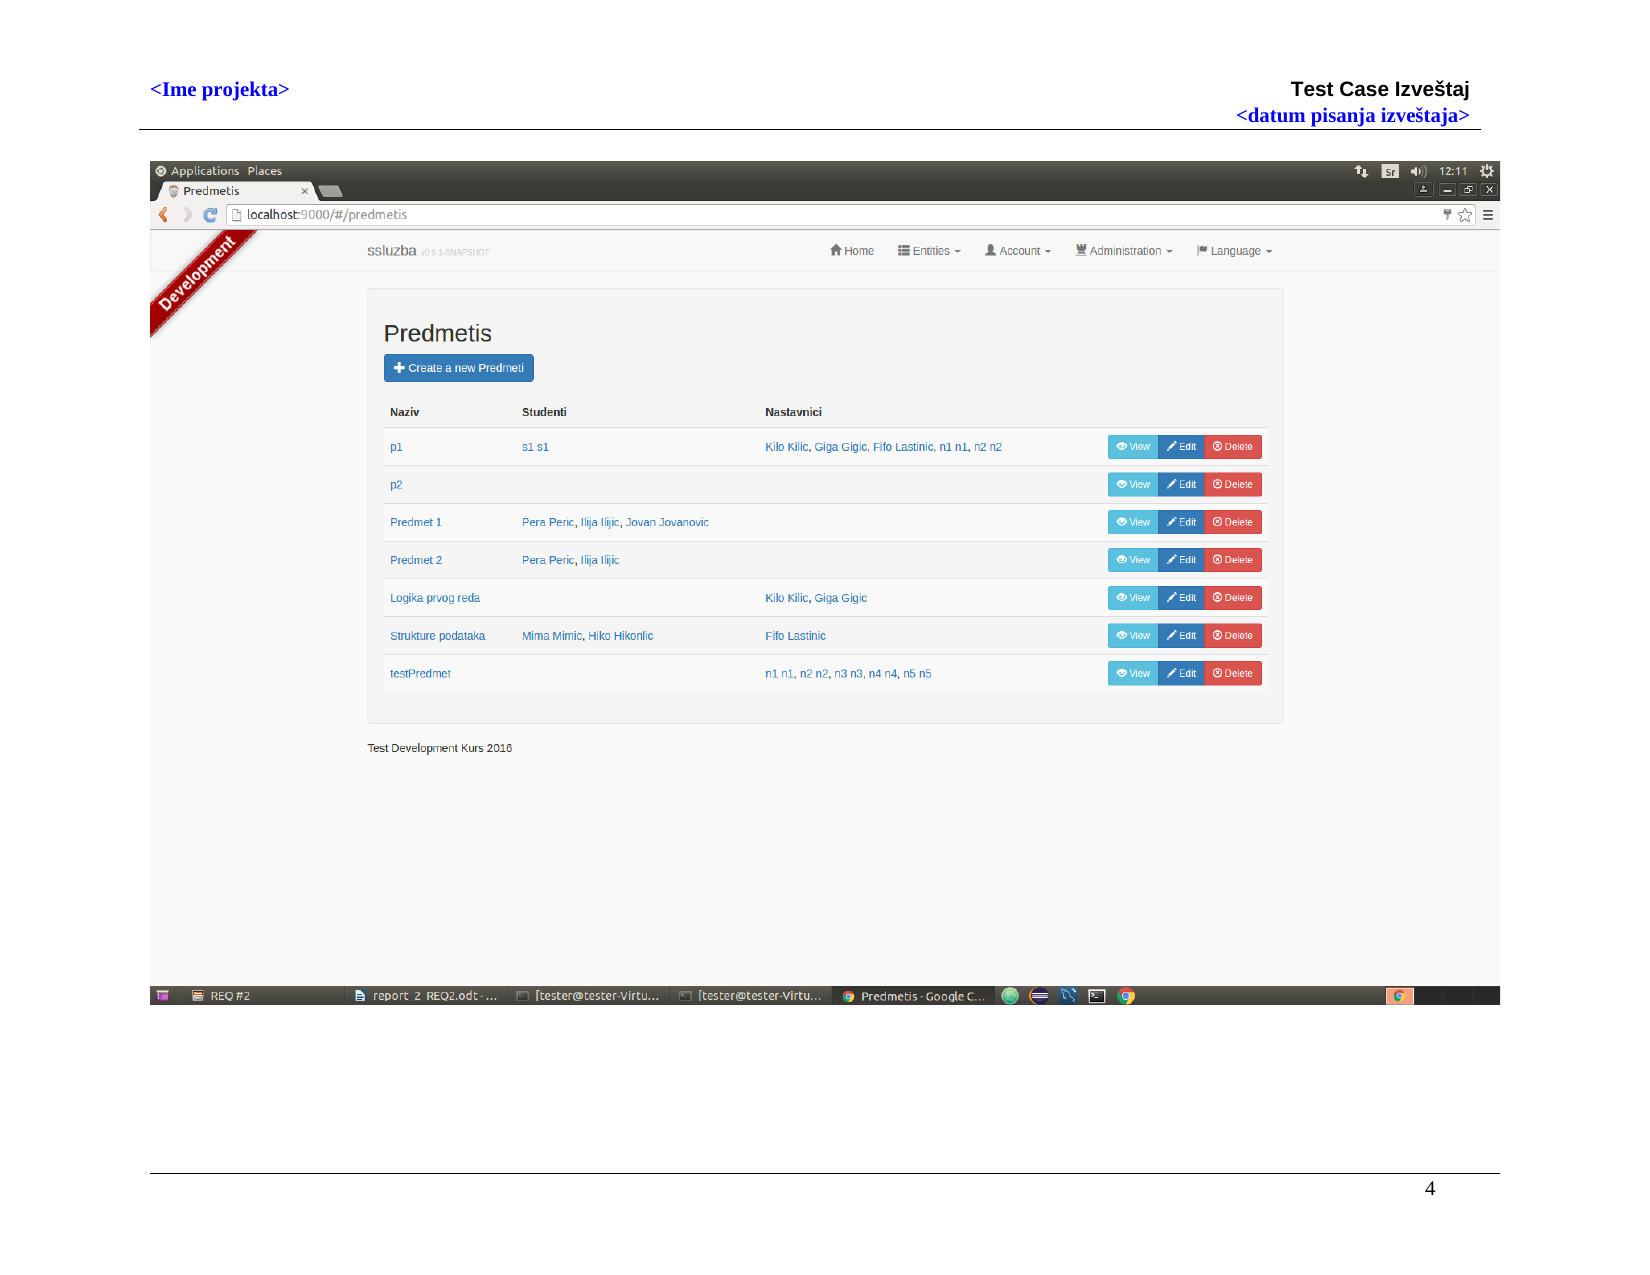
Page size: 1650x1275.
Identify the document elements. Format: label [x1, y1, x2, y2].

picture [150, 161, 1500, 1005]
